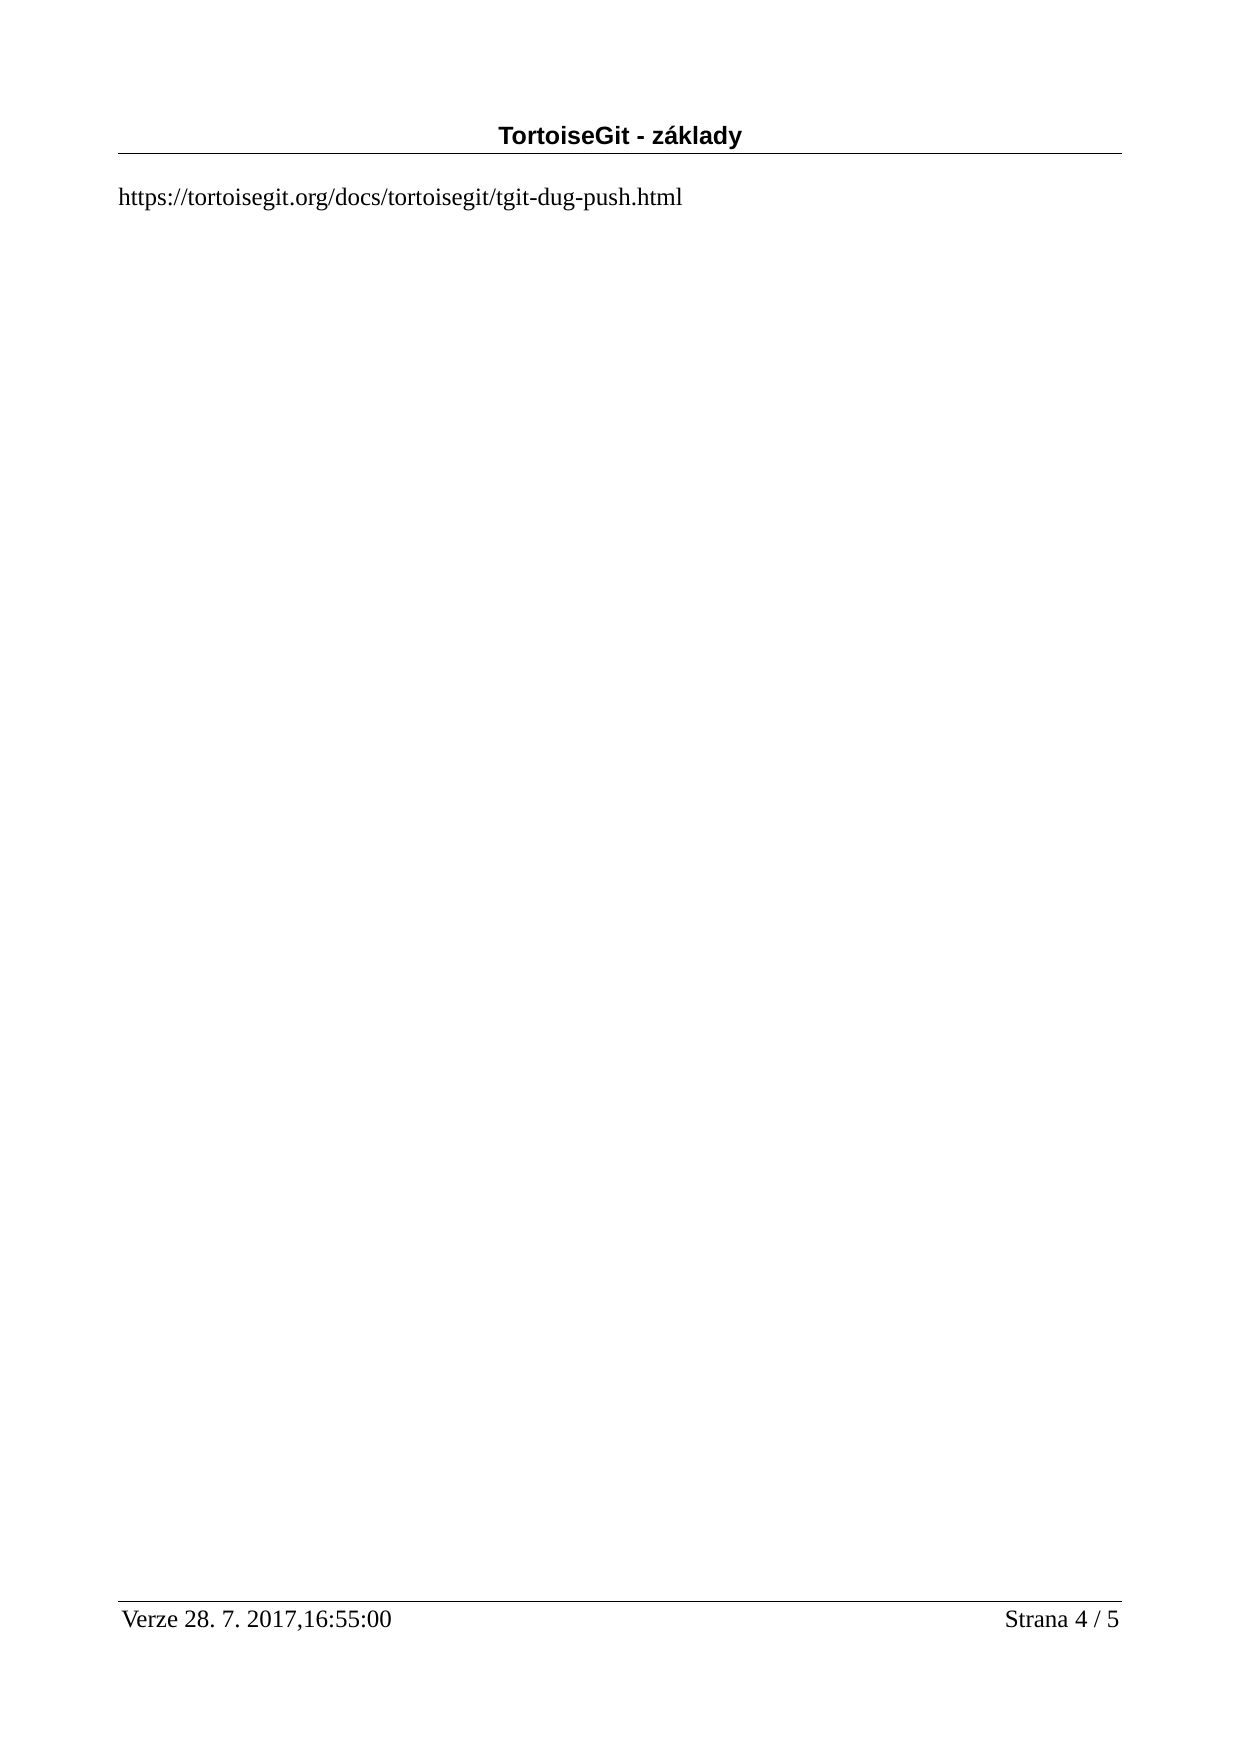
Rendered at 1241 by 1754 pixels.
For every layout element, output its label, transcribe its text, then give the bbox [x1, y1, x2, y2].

text https://tortoisegit.org/docs/tortoisegit/tgit-dug-push.html [118, 182, 1122, 211]
